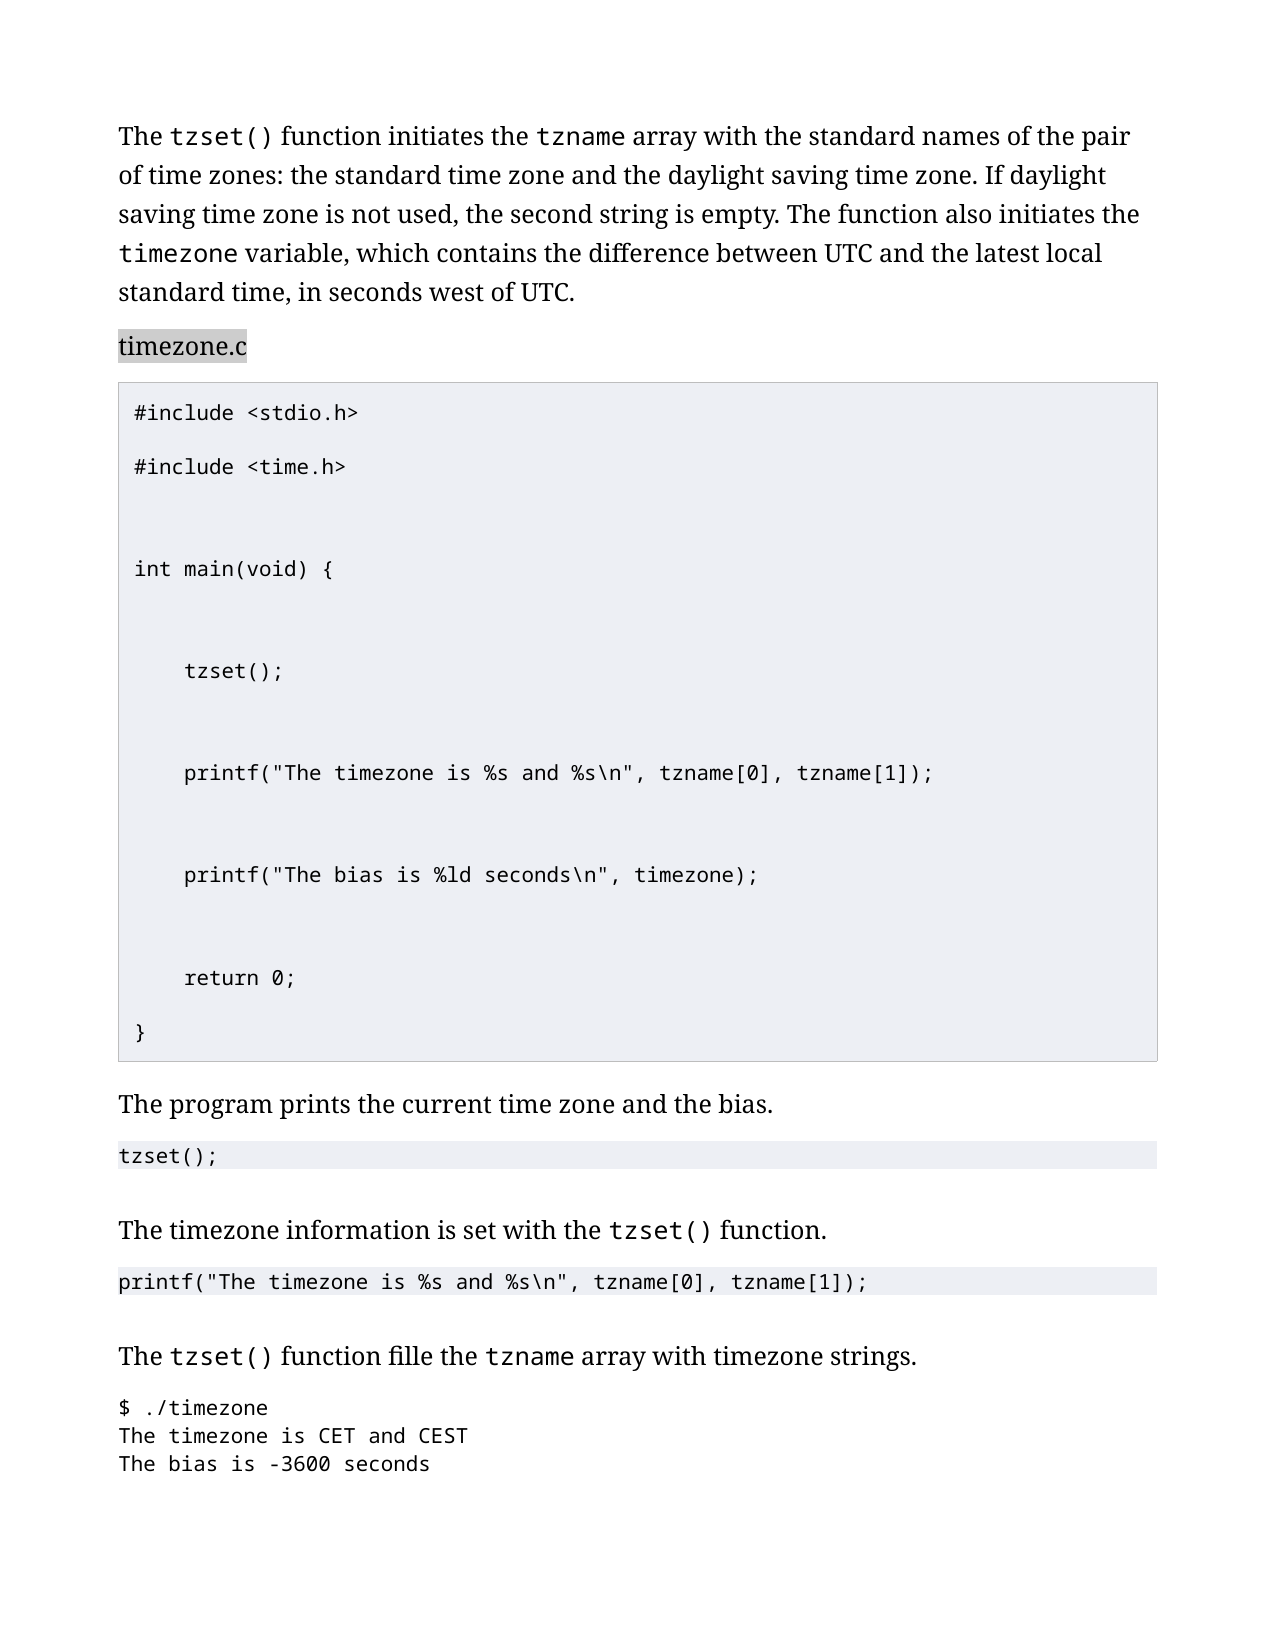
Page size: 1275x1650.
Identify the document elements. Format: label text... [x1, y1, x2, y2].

text return 0; [119, 947, 1157, 991]
text timezone.c [118, 328, 1157, 363]
text The bias is -3600 seconds [118, 1449, 1157, 1478]
text tzset(); [119, 641, 1157, 685]
text The timezone information is set with the tzset() function. [118, 1213, 1157, 1247]
text The timezone is CET and CEST [118, 1421, 1157, 1449]
text The tzset() function initiates the tzname array with the standard names of the pair of time zones: the standard time zone and the daylight saving time zone. If daylight saving time zone is not used, the second string is empty. The function also initiates the timezone variable, which contains the difference between UTC and the latest local standard time, in seconds west of UTC. [118, 118, 1157, 309]
text $ ./timezone [118, 1393, 1157, 1421]
text #include <stdio.h> [119, 383, 1157, 426]
text printf("The timezone is %s and %s\n", tzname[0], tzname[1]); [118, 1267, 1157, 1295]
text } [119, 1001, 1157, 1061]
text printf("The timezone is %s and %s\n", tzname[0], tzname[1]); [119, 743, 1157, 787]
text #include <time.h> [119, 437, 1157, 481]
text int main(void) { [119, 539, 1157, 583]
text The tzset() function fille the tzname array with timezone strings. [118, 1339, 1157, 1373]
text The program prints the current time zone and the bias. [118, 1087, 1157, 1121]
text tzset(); [118, 1141, 1157, 1169]
text printf("The bias is %ld seconds\n", timezone); [119, 845, 1157, 889]
